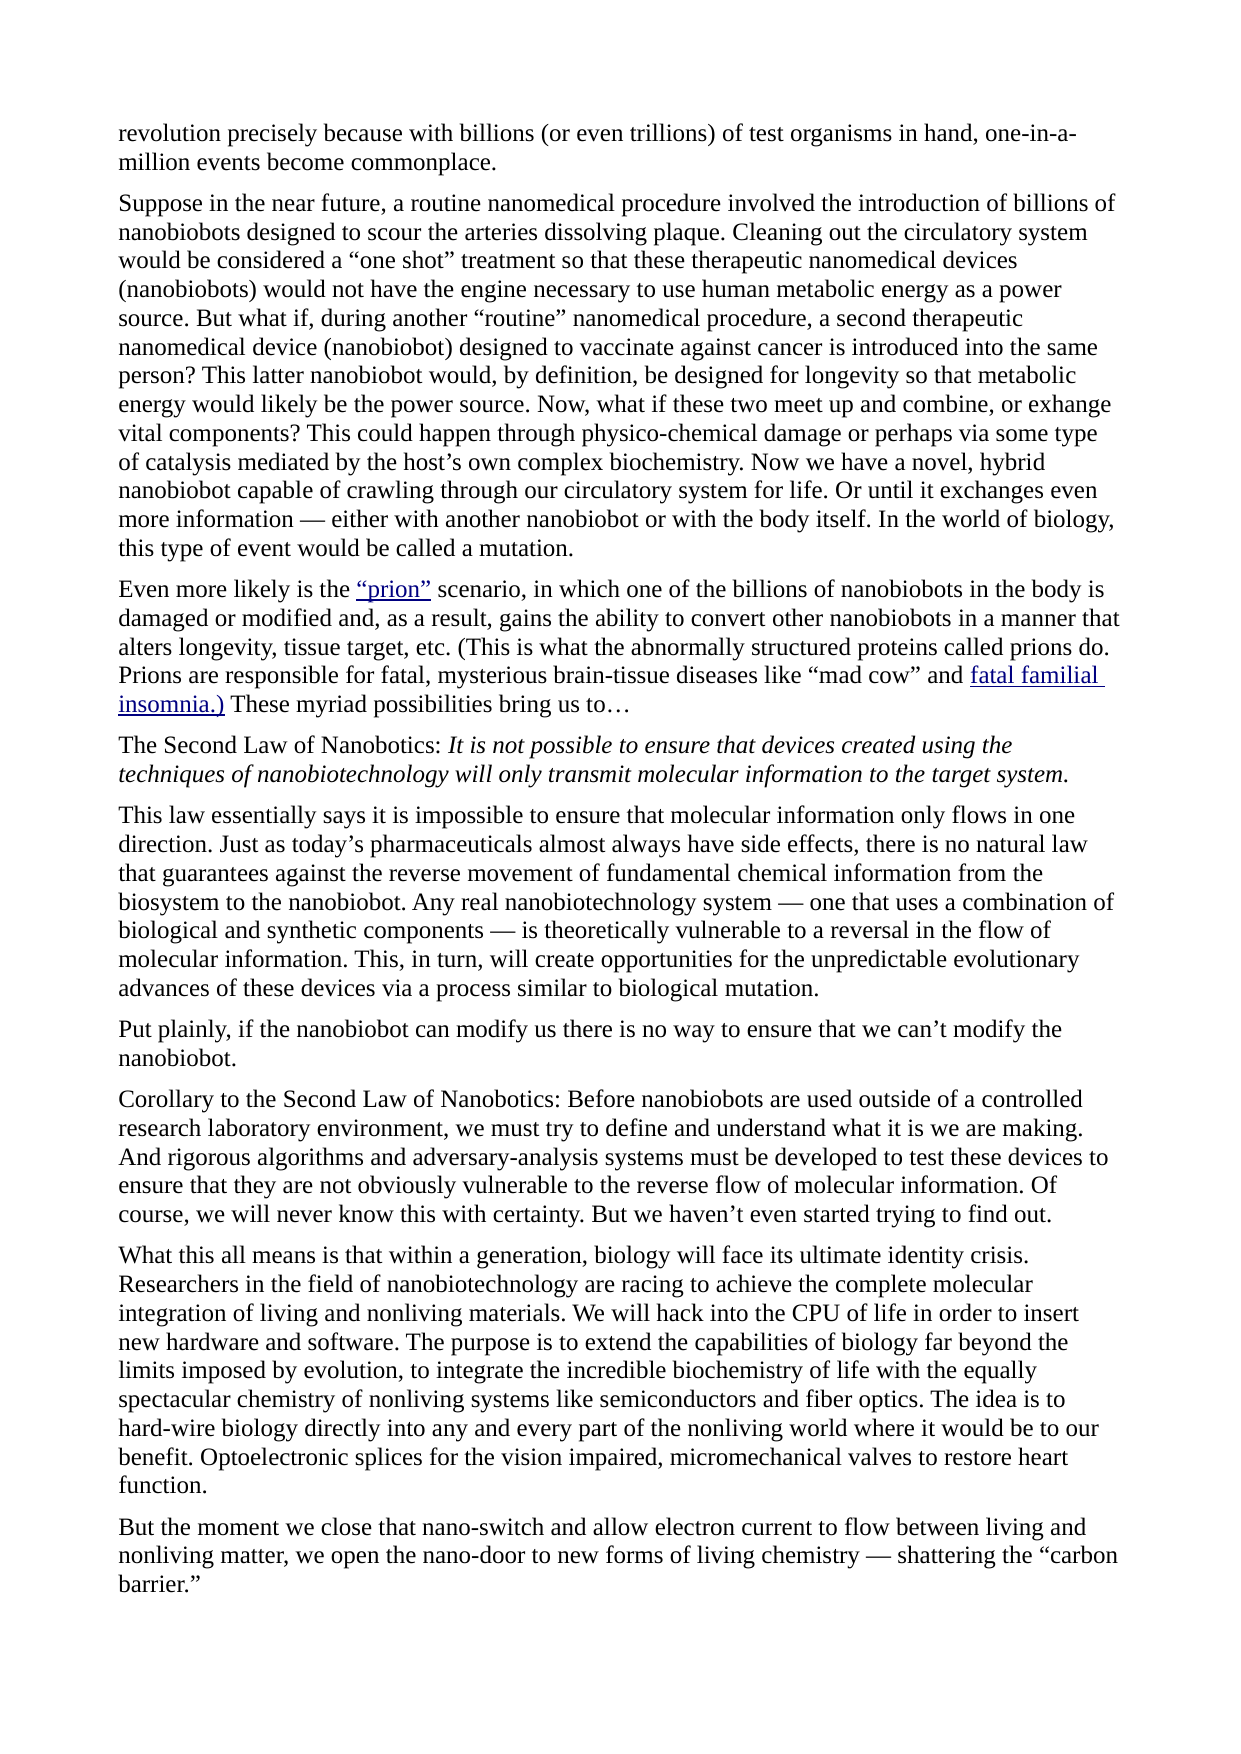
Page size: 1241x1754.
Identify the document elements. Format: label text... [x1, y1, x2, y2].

text This law essentially says it is impossible to ensure that molecular information only flows in one direction. Just as today’s pharmaceuticals almost always have side effects, there is no natural law that guarantees against the reverse movement of fundamental chemical information from the biosystem to the nanobiobot. Any real nanobiotechnology system — one that uses a combination of biological and synthetic components — is theoretically vulnerable to a reversal in the flow of molecular information. This, in turn, will create opportunities for the unpredictable evolutionary advances of these devices via a process similar to biological mutation. [118, 801, 1122, 1002]
text revolution precisely because with billions (or even trillions) of test organisms in hand, one-in-a-million events become commonplace. [118, 118, 1122, 176]
text The Second Law of Nanobotics: It is not possible to ensure that devices created using the techniques of nanobiotechnology will only transmit molecular information to the target system. [118, 731, 1122, 788]
text Even more likely is the “prion” scenario, in which one of the billions of nanobiobots in the body is damaged or modified and, as a result, gains the ability to convert other nanobiobots in a manner that alters longevity, tissue target, etc. (This is what the abnormally structured proteins called prions do. Prions are responsible for fatal, mysterious brain-tissue diseases like “mad cow” and fatal familial insomnia.) These myriad possibilities bring us to… [118, 574, 1122, 718]
text But the moment we close that nano-switch and allow electron current to flow between living and nonliving matter, we open the nano-door to new forms of living chemistry — shattering the “carbon barrier.” [118, 1512, 1122, 1598]
text Corollary to the Second Law of Nanobotics: Before nanobiobots are used outside of a controlled research laboratory environment, we must try to define and understand what it is we are making. And rigorous algorithms and adversary-analysis systems must be developed to test these devices to ensure that they are not obviously vulnerable to the reverse flow of molecular information. Of course, we will never know this with certainty. But we haven’t even started trying to find out. [118, 1084, 1122, 1228]
text What this all means is that within a generation, biology will face its ultimate identity crisis. Researchers in the field of nanobiotechnology are racing to achieve the complete molecular integration of living and nonliving materials. We will hack into the CPU of life in order to insert new hardware and software. The purpose is to extend the capabilities of biology far beyond the limits imposed by evolution, to integrate the incredible biochemistry of life with the equally spectacular chemistry of nonliving systems like semiconductors and fiber optics. The idea is to hard-wire biology directly into any and every part of the nonliving world where it would be to our benefit. Optoelectronic splices for the vision impaired, micromechanical valves to restore heart function. [118, 1241, 1122, 1499]
text Suppose in the near future, a routine nanomedical procedure involved the introduction of billions of nanobiobots designed to scour the arteries dissolving plaque. Cleaning out the circulatory system would be considered a “one shot” treatment so that these therapeutic nanomedical devices (nanobiobots) would not have the engine necessary to use human metabolic energy as a power source. But what if, during another “routine” nanomedical procedure, a second therapeutic nanomedical device (nanobiobot) designed to vaccinate against cancer is introduced into the same person? This latter nanobiobot would, by definition, be designed for longevity so that metabolic energy would likely be the power source. Now, what if these two meet up and combine, or exhange vital components? This could happen through physico-chemical damage or perhaps via some type of catalysis mediated by the host’s own complex biochemistry. Now we have a novel, hybrid nanobiobot capable of crawling through our circulatory system for life. Or until it exchanges even more information — either with another nanobiobot or with the body itself. In the world of biology, this type of event would be called a mutation. [118, 188, 1122, 562]
text Put plainly, if the nanobiobot can modify us there is no way to ensure that we can’t modify the nanobiobot. [118, 1014, 1122, 1072]
